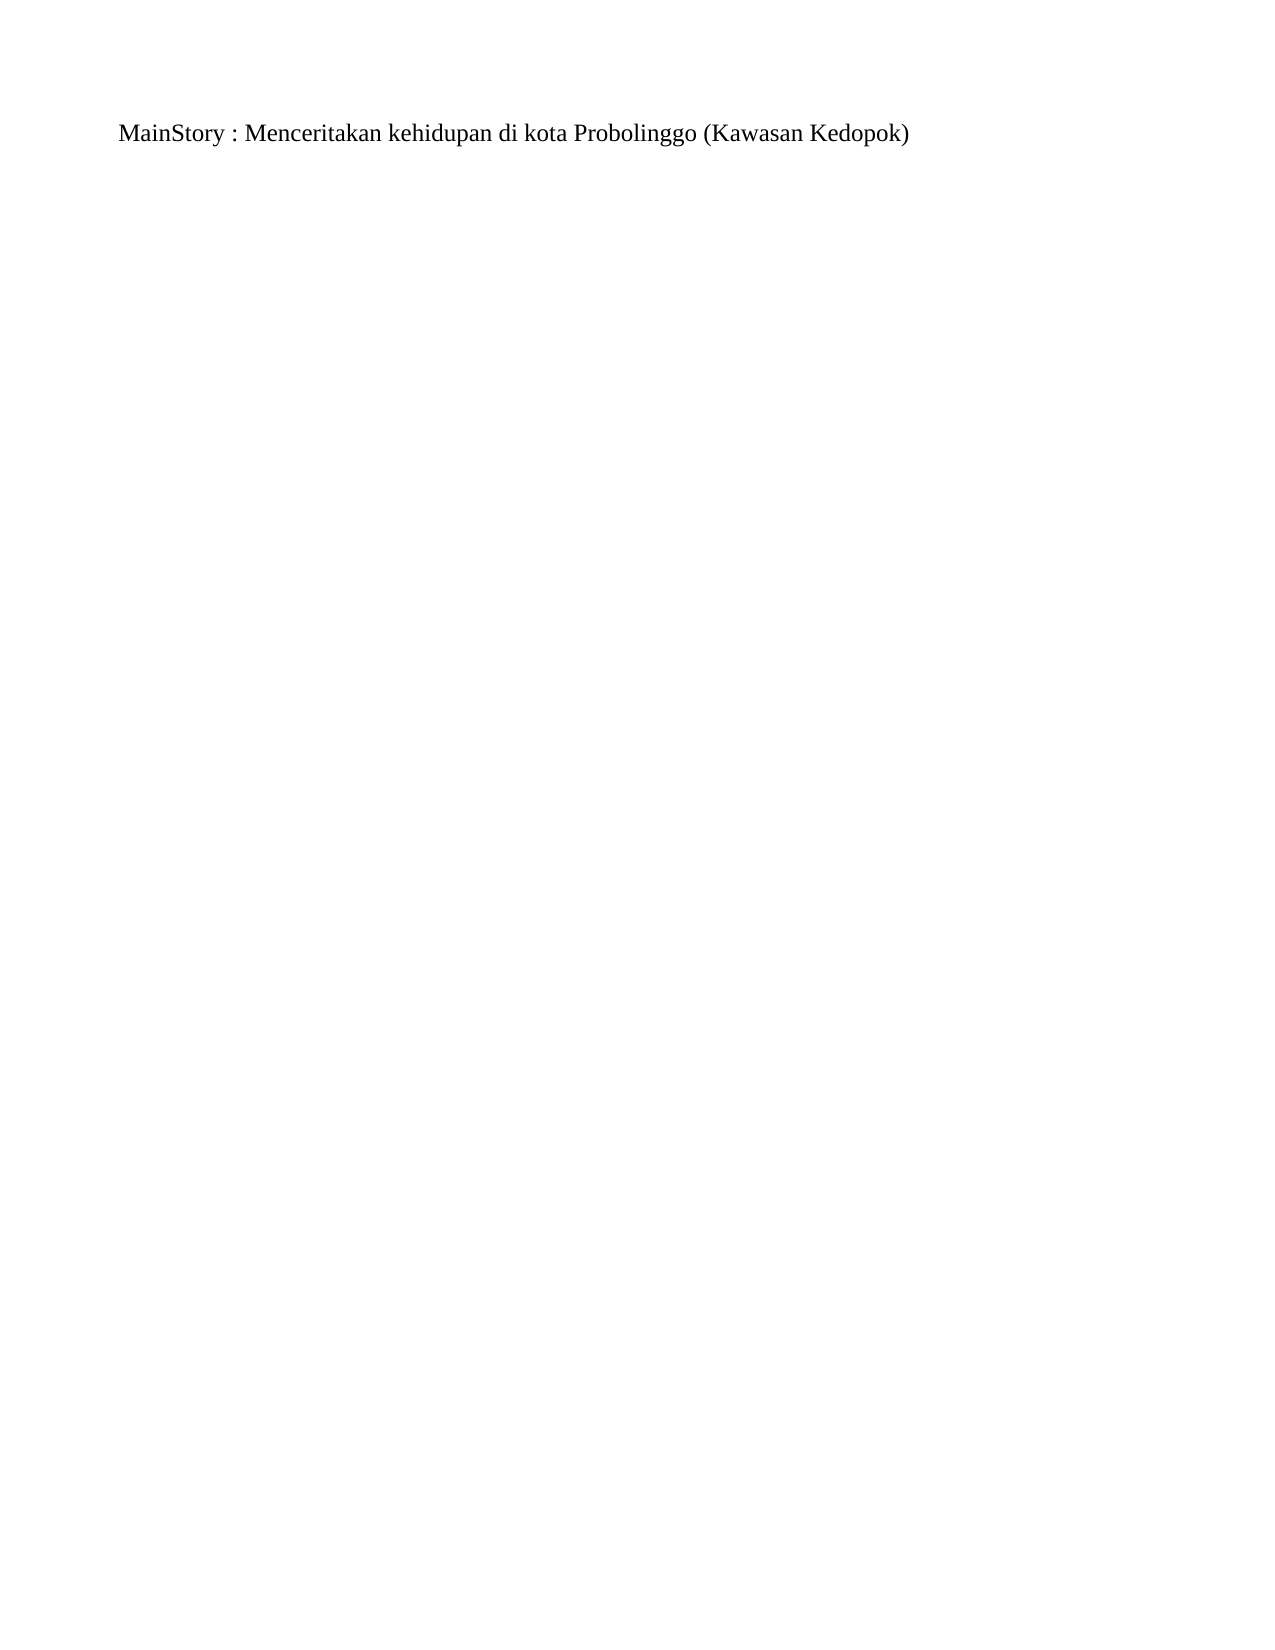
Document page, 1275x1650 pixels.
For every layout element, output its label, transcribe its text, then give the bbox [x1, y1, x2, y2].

text MainStory : Menceritakan kehidupan di kota Probolinggo (Kawasan Kedopok) [118, 118, 1157, 147]
